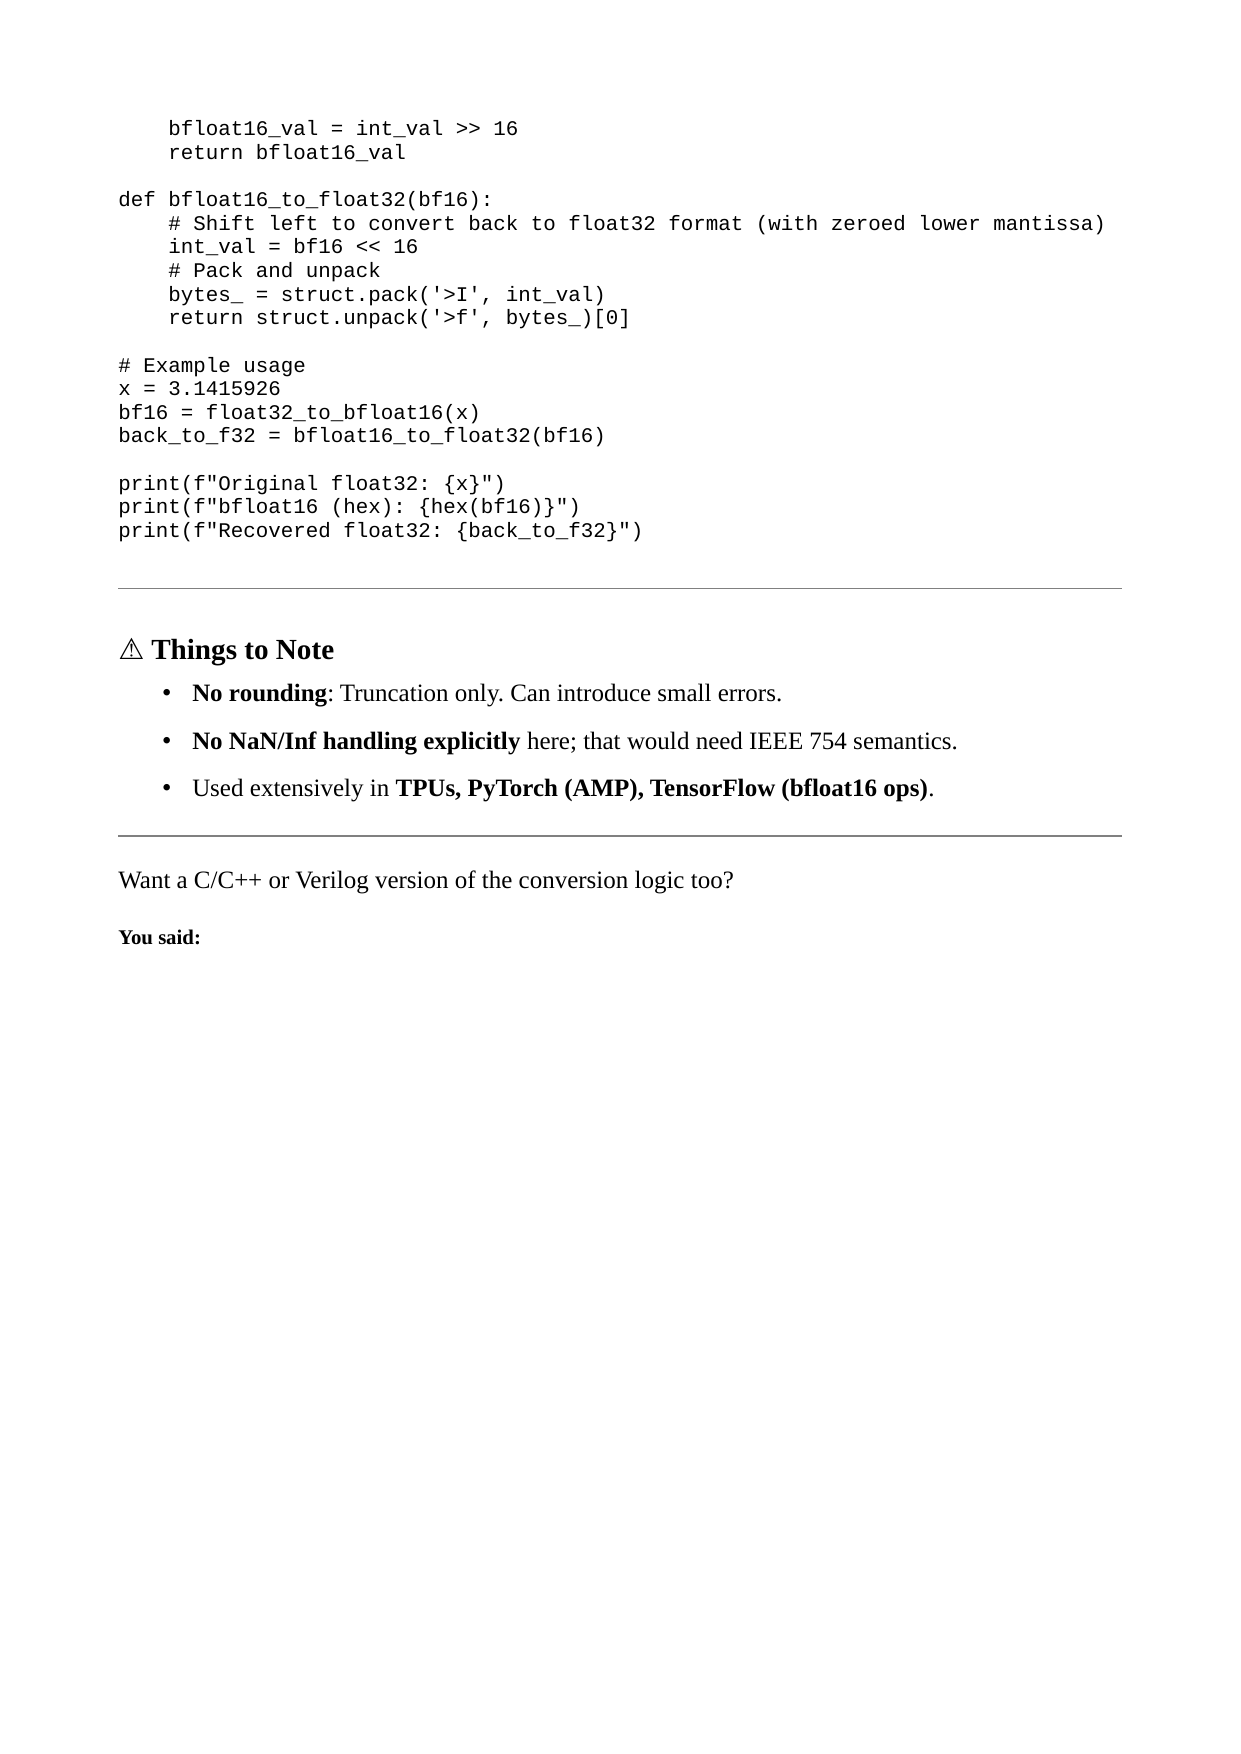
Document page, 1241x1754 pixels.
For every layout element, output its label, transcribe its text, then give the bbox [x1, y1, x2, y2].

text bfloat16_val = int_val >> 16 [118, 118, 1122, 142]
text back_to_f32 = bfloat16_to_float32(bf16) [118, 426, 1122, 449]
subtitle You said: [118, 925, 1122, 949]
text # Shift left to convert back to float32 format (with zeroed lower mantissa) [118, 213, 1122, 236]
text bf16 = float32_to_bfloat16(x) [118, 402, 1122, 426]
list Used extensively in TPUs, PyTorch (AMP), TensorFlow (bfloat16 ops). [162, 773, 1122, 802]
text # Pack and unpack [118, 260, 1122, 284]
text return struct.unpack('>f', bytes_)[0] [118, 307, 1122, 331]
text def bfloat16_to_float32(bf16): [118, 189, 1122, 213]
text Want a C/C++ or Verilog version of the conversion logic too? [118, 865, 1122, 894]
text print(f"Recovered float32: {back_to_f32}") [118, 520, 1122, 544]
list No rounding: Truncation only. Can introduce small errors. [162, 678, 1122, 707]
text print(f"Original float32: {x}") [118, 473, 1122, 496]
list No NaN/Inf handling explicitly here; that would need IEEE 754 semantics. [162, 726, 1122, 754]
text bytes_ = struct.pack('>I', int_val) [118, 284, 1122, 307]
text # Example usage [118, 354, 1122, 378]
text return bfloat16_val [118, 142, 1122, 165]
text print(f"bfloat16 (hex): {hex(bf16)}") [118, 496, 1122, 520]
text int_val = bf16 << 16 [118, 236, 1122, 260]
text x = 3.1415926 [118, 378, 1122, 402]
subtitle ⚠️ Things to Note [118, 632, 1122, 666]
